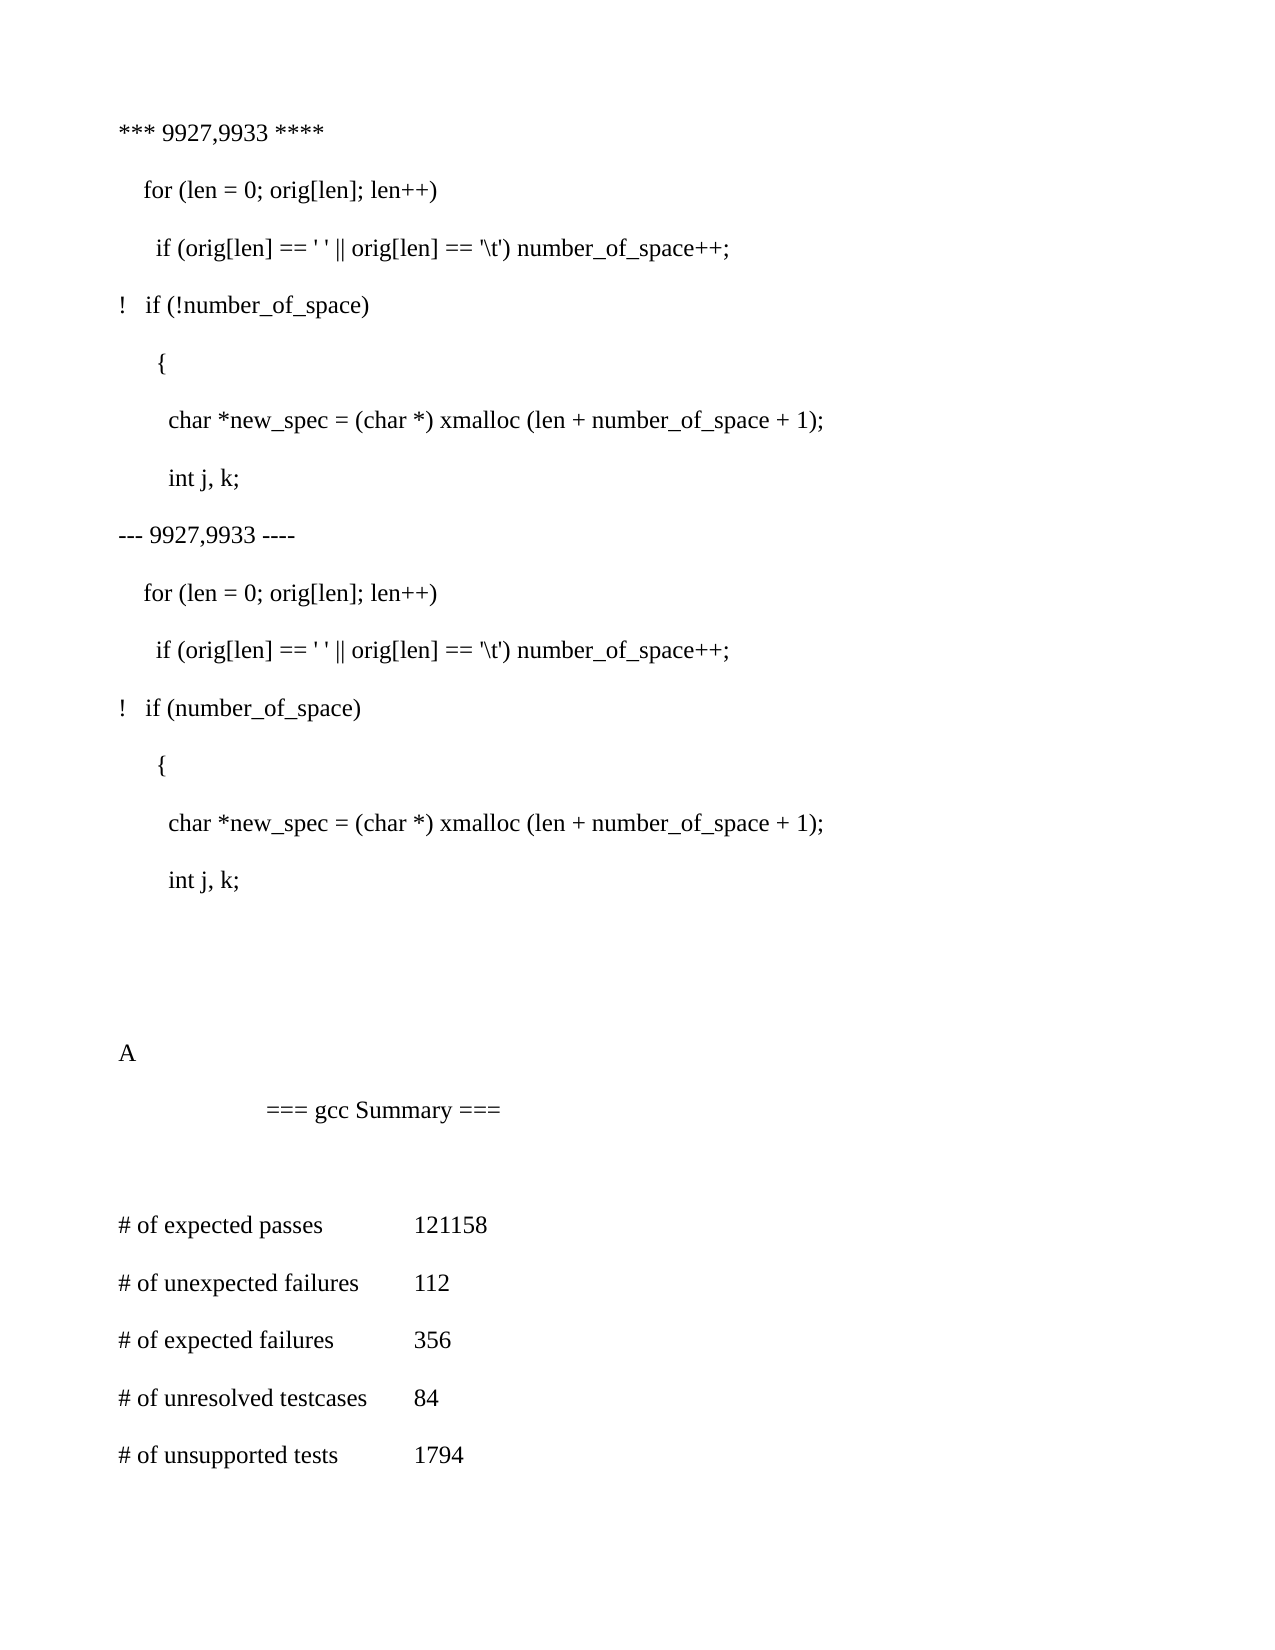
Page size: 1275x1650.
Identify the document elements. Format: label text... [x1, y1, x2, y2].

text if (orig[len] == ' ' || orig[len] == '\t') number_of_space++; [118, 233, 1157, 262]
text for (len = 0; orig[len]; len++) [118, 578, 1157, 607]
text { [118, 751, 1157, 779]
text *** 9927,9933 **** [118, 118, 1157, 147]
text # of unsupported tests 1794 [118, 1441, 1157, 1469]
text === gcc Summary === [118, 1096, 1157, 1124]
text { [118, 348, 1157, 377]
text ! if (number_of_space) [118, 693, 1157, 722]
text # of unresolved testcases 84 [118, 1383, 1157, 1412]
text # of unexpected failures 112 [118, 1268, 1157, 1297]
text ! if (!number_of_space) [118, 291, 1157, 319]
text for (len = 0; orig[len]; len++) [118, 176, 1157, 204]
text int j, k; [118, 866, 1157, 894]
text int j, k; [118, 463, 1157, 492]
text # of expected failures 356 [118, 1326, 1157, 1354]
text # of expected passes 121158 [118, 1211, 1157, 1239]
text A [118, 1038, 1157, 1067]
text char *new_spec = (char *) xmalloc (len + number_of_space + 1); [118, 808, 1157, 837]
text if (orig[len] == ' ' || orig[len] == '\t') number_of_space++; [118, 636, 1157, 664]
text --- 9927,9933 ---- [118, 521, 1157, 549]
text char *new_spec = (char *) xmalloc (len + number_of_space + 1); [118, 406, 1157, 434]
